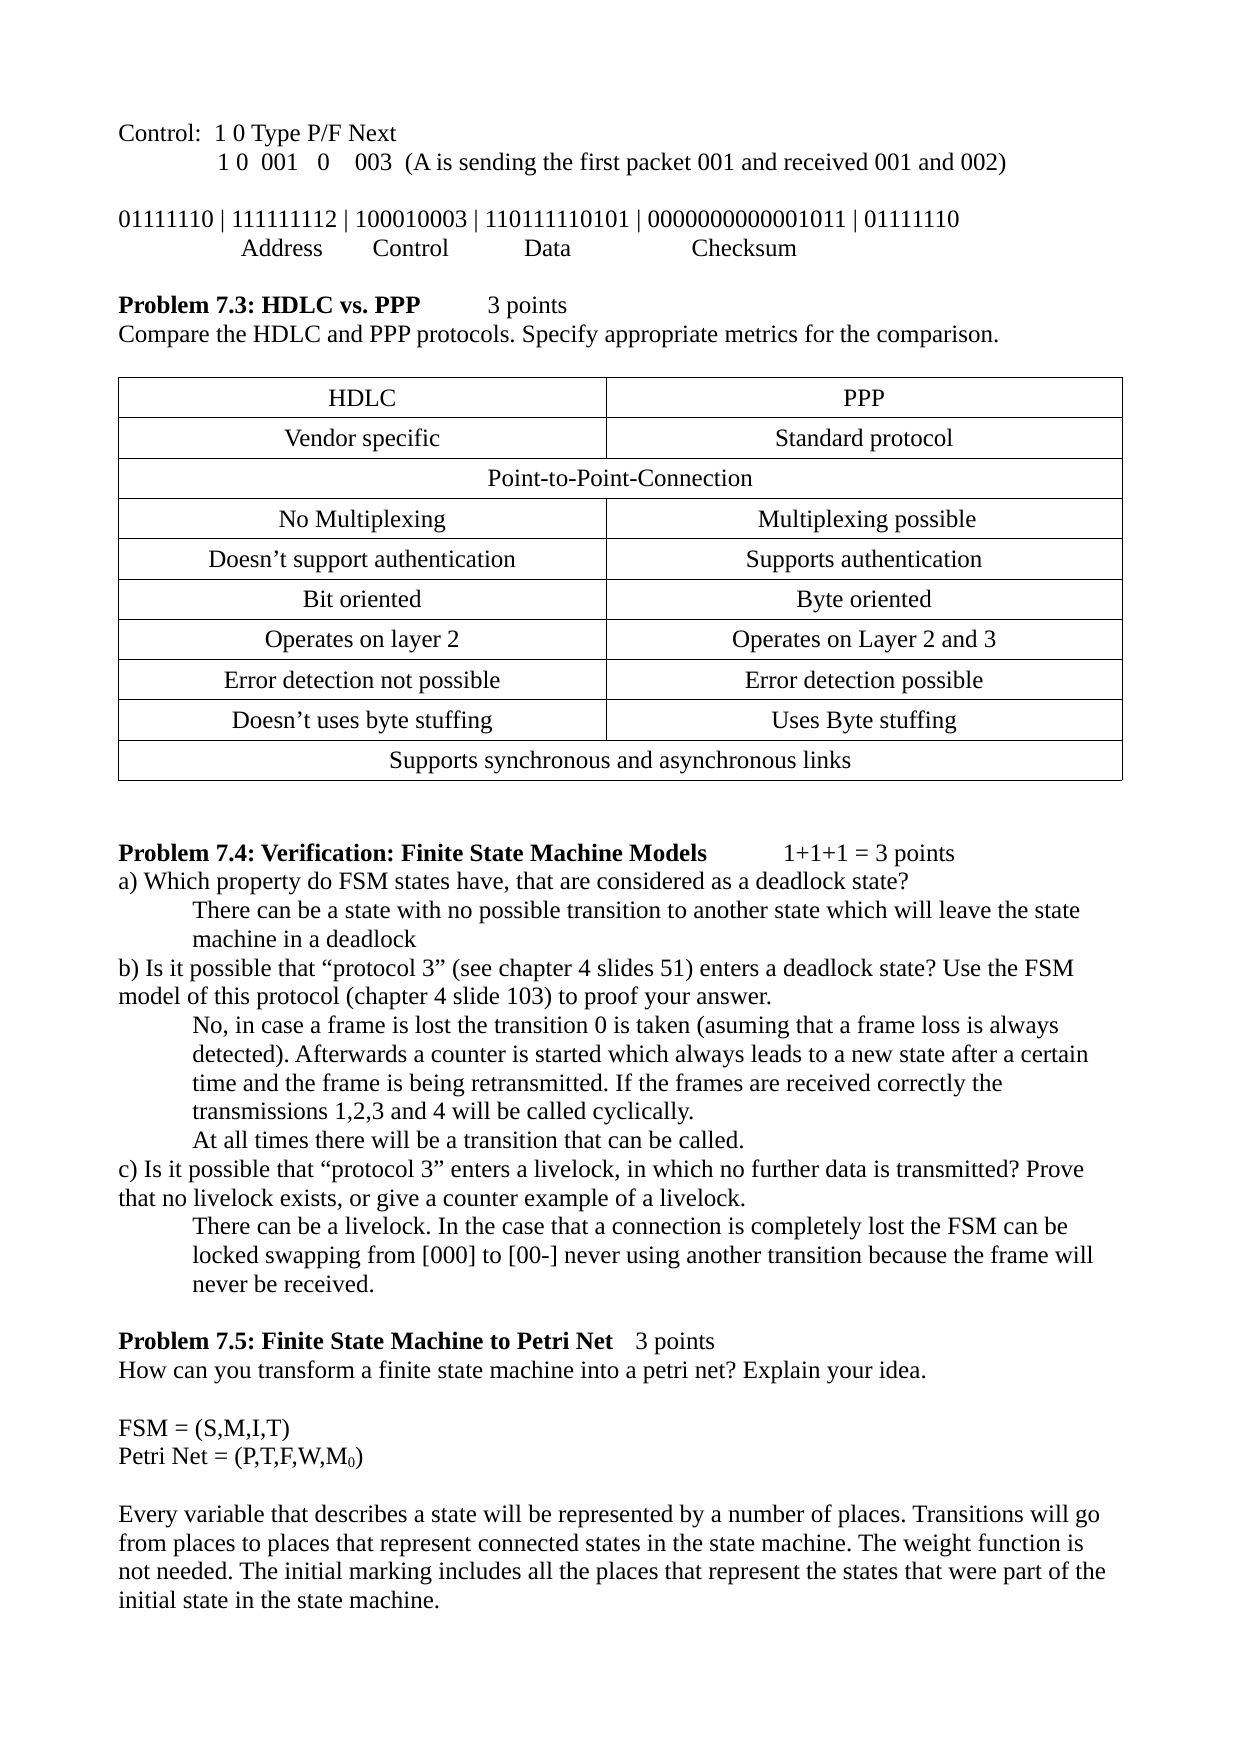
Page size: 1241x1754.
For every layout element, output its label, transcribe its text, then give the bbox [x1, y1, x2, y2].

text Petri Net = (P,T,F,W,M0) [118, 1441, 1122, 1470]
table_cell No Multiplexing [119, 499, 606, 538]
table_cell Operates on layer 2 [119, 620, 606, 659]
table_cell Operates on Layer 2 and 3 [607, 620, 1122, 659]
text How can you transform a finite state machine into a petri net? Explain your idea. [118, 1355, 1122, 1384]
text 1 0 001 0 003 (A is sending the first packet 001 and received 001 and 002) [118, 147, 1122, 176]
table_cell Doesn’t support authentication [119, 539, 606, 578]
text machine in a deadlock [118, 924, 1122, 953]
table_cell Uses Byte stuffing [607, 700, 1122, 740]
table_cell Supports authentication [607, 539, 1122, 578]
table_cell Vendor specific [119, 418, 606, 457]
text FSM = (S,M,I,T) [118, 1413, 1122, 1441]
text There can be a livelock. In the case that a connection is completely lost the FSM can be locked swapping from [000] to [00-] never using another transition because the frame will never be received. [118, 1211, 1122, 1298]
table_cell Standard protocol [607, 418, 1122, 457]
table_cell Byte oriented [607, 580, 1122, 619]
text Problem 7.4: Verification: Finite State Machine Models 1+1+1 = 3 points [118, 838, 1122, 866]
text a) Which property do FSM states have, that are considered as a deadlock state? [118, 866, 1122, 895]
table_cell Point-to-Point-Connection [119, 459, 1122, 498]
text 01111110 | 111111112 | 100010003 | 110111110101 | 0000000000001011 | 01111110 [118, 204, 1122, 233]
text Compare the HDLC and PPP protocols. Specify appropriate metrics for the comparison. [118, 319, 1122, 348]
text There can be a state with no possible transition to another state which will leave the state [118, 895, 1122, 924]
table_cell Multiplexing possible [607, 499, 1122, 538]
text Problem 7.5: Finite State Machine to Petri Net 3 points [118, 1326, 1122, 1355]
table_cell Supports synchronous and asynchronous links [119, 741, 1122, 780]
table_cell Bit oriented [119, 580, 606, 619]
table_header HDLC [119, 378, 606, 417]
table_header PPP [607, 378, 1122, 417]
text At all times there will be a transition that can be called. [118, 1125, 1122, 1154]
table_cell Doesn’t uses byte stuffing [119, 700, 606, 740]
text Control: 1 0 Type P/F Next [118, 118, 1122, 147]
table_cell Error detection not possible [119, 660, 606, 699]
text No, in case a frame is lost the transition 0 is taken (asuming that a frame loss is always detected). Afterwards a counter is started which always leads to a new state after a certain time and the frame is being retransmitted. If the frames are received correctly the transmissions 1,2,3 and 4 will be called cyclically. [118, 1010, 1122, 1125]
text b) Is it possible that “protocol 3” (see chapter 4 slides 51) enters a deadlock state? Use the FSM model of this protocol (chapter 4 slide 103) to proof your answer. [118, 953, 1122, 1010]
table_cell Error detection possible [607, 660, 1122, 699]
text Problem 7.3: HDLC vs. PPP 3 points [118, 291, 1122, 319]
text Every variable that describes a state will be represented by a number of places. Transitions will go from places to places that represent connected states in the state machine. The weight function is not needed. The initial marking includes all the places that represent the states that were part of the initial state in the state machine. [118, 1499, 1122, 1614]
text c) Is it possible that “protocol 3” enters a livelock, in which no further data is transmitted? Prove that no livelock exists, or give a counter example of a livelock. [118, 1154, 1122, 1211]
text Address Control Data Checksum [118, 233, 1122, 262]
